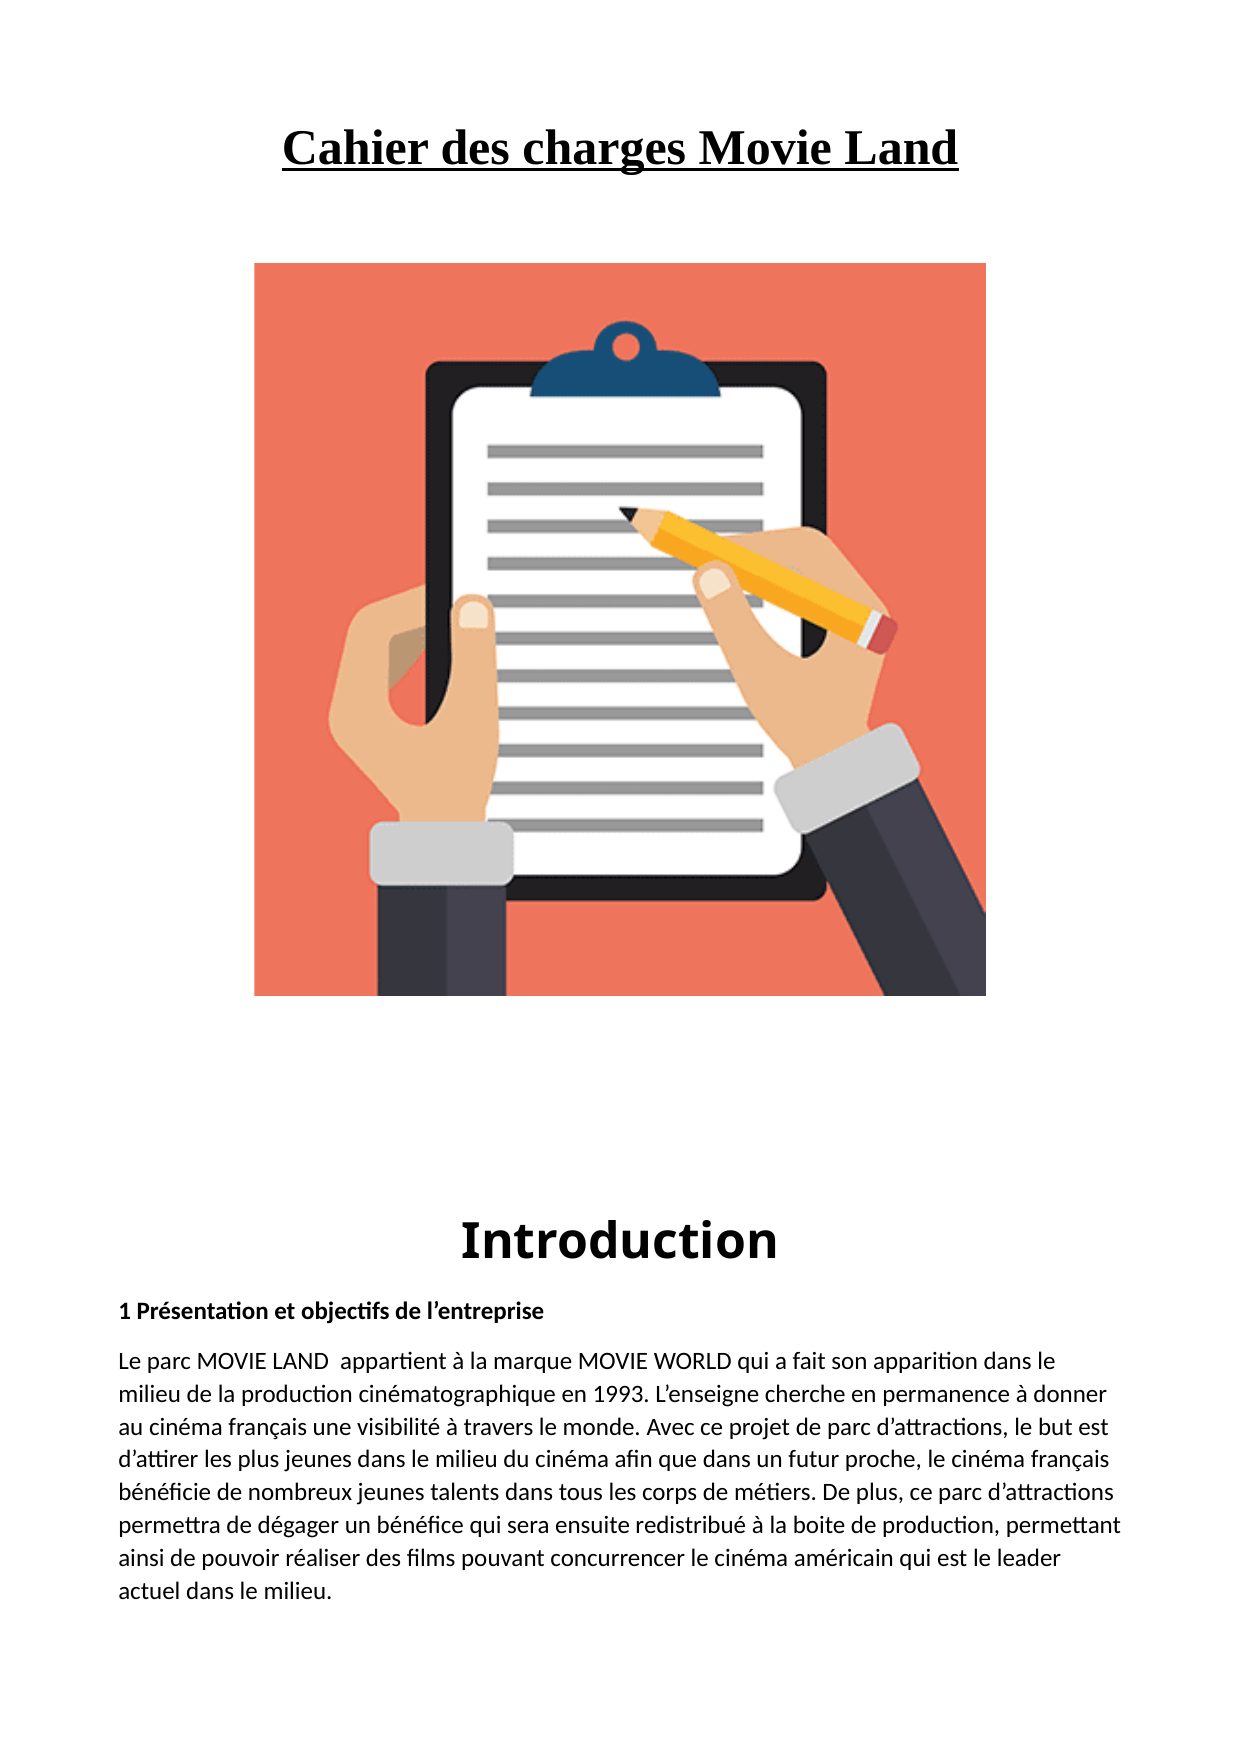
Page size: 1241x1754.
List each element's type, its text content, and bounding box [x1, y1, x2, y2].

text 1 Présentation et objectifs de l’entreprise [118, 1295, 1122, 1326]
text Cahier des charges Movie Land [118, 118, 1122, 176]
text Introduction [118, 1205, 1122, 1273]
text Le parc MOVIE LAND appartient à la marque MOVIE WORLD qui a fait son apparition dans le milieu de la production cinématographique en 1993. L’enseigne cherche en permanence à donner au cinéma français une visibilité à travers le monde. Avec ce projet de parc d’attractions, le but est d’attirer les plus jeunes dans le milieu du cinéma afin que dans un futur proche, le cinéma français bénéficie de nombreux jeunes talents dans tous les corps de métiers. De plus, ce parc d’attractions permettra de dégager un bénéfice qui sera ensuite redistribué à la boite de production, permettant ainsi de pouvoir réaliser des films pouvant concurrencer le cinéma américain qui est le leader actuel dans le milieu. [118, 1345, 1122, 1606]
picture [254, 263, 986, 996]
